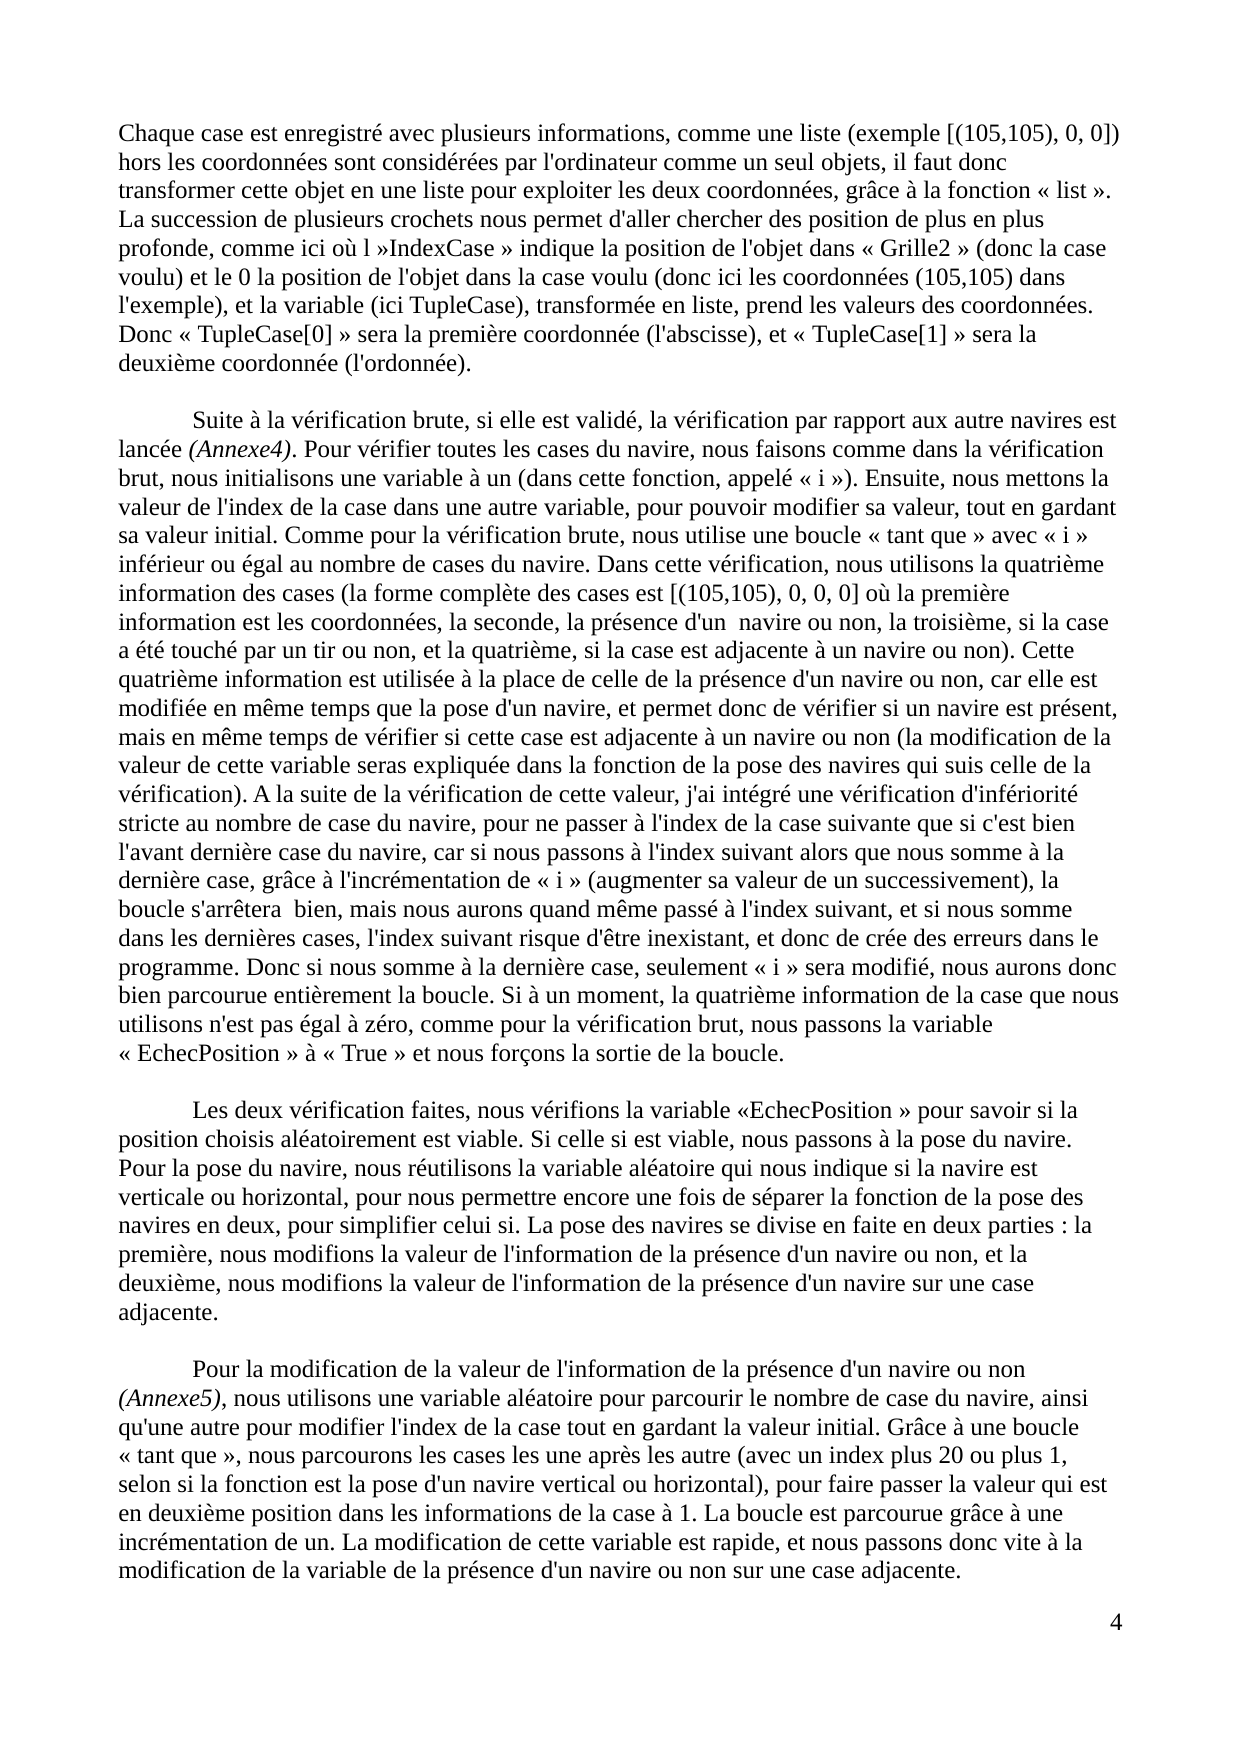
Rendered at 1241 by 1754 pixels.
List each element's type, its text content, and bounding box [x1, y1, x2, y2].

text Suite à la vérification brute, si elle est validé, la vérification par rapport aux autre navires est lancée (Annexe4). Pour vérifier toutes les cases du navire, nous faisons comme dans la vérification brut, nous initialisons une variable à un (dans cette fonction, appelé « i »). Ensuite, nous mettons la valeur de l'index de la case dans une autre variable, pour pouvoir modifier sa valeur, tout en gardant sa valeur initial. Comme pour la vérification brute, nous utilise une boucle « tant que » avec « i » inférieur ou égal au nombre de cases du navire. Dans cette vérification, nous utilisons la quatrième information des cases (la forme complète des cases est [(105,105), 0, 0, 0] où la première information est les coordonnées, la seconde, la présence d'un navire ou non, la troisième, si la case a été touché par un tir ou non, et la quatrième, si la case est adjacente à un navire ou non). Cette quatrième information est utilisée à la place de celle de la présence d'un navire ou non, car elle est modifiée en même temps que la pose d'un navire, et permet donc de vérifier si un navire est présent, mais en même temps de vérifier si cette case est adjacente à un navire ou non (la modification de la valeur de cette variable seras expliquée dans la fonction de la pose des navires qui suis celle de la vérification). A la suite de la vérification de cette valeur, j'ai intégré une vérification d'infériorité stricte au nombre de case du navire, pour ne passer à l'index de la case suivante que si c'est bien l'avant dernière case du navire, car si nous passons à l'index suivant alors que nous somme à la dernière case, grâce à l'incrémentation de « i » (augmenter sa valeur de un successivement), la boucle s'arrêtera bien, mais nous aurons quand même passé à l'index suivant, et si nous somme dans les dernières cases, l'index suivant risque d'être inexistant, et donc de crée des erreurs dans le programme. Donc si nous somme à la dernière case, seulement « i » sera modifié, nous aurons donc bien parcourue entièrement la boucle. Si à un moment, la quatrième information de la case que nous utilisons n'est pas égal à zéro, comme pour la vérification brut, nous passons la variable « EchecPosition » à « True » et nous forçons la sortie de la boucle. [118, 406, 1122, 1067]
text Les deux vérification faites, nous vérifions la variable «EchecPosition » pour savoir si la position choisis aléatoirement est viable. Si celle si est viable, nous passons à la pose du navire. Pour la pose du navire, nous réutilisons la variable aléatoire qui nous indique si la navire est verticale ou horizontal, pour nous permettre encore une fois de séparer la fonction de la pose des navires en deux, pour simplifier celui si. La pose des navires se divise en faite en deux parties : la première, nous modifions la valeur de l'information de la présence d'un navire ou non, et la deuxième, nous modifions la valeur de l'information de la présence d'un navire sur une case adjacente. [118, 1096, 1122, 1326]
text La succession de plusieurs crochets nous permet d'aller chercher des position de plus en plus profonde, comme ici où l »IndexCase » indique la position de l'objet dans « Grille2 » (donc la case voulu) et le 0 la position de l'objet dans la case voulu (donc ici les coordonnées (105,105) dans l'exemple), et la variable (ici TupleCase), transformée en liste, prend les valeurs des coordonnées. Donc « TupleCase[0] » sera la première coordonnée (l'abscisse), et « TupleCase[1] » sera la deuxième coordonnée (l'ordonnée). [118, 204, 1122, 377]
text Pour la modification de la valeur de l'information de la présence d'un navire ou non (Annexe5), nous utilisons une variable aléatoire pour parcourir le nombre de case du navire, ainsi qu'une autre pour modifier l'index de la case tout en gardant la valeur initial. Grâce à une boucle « tant que », nous parcourons les cases les une après les autre (avec un index plus 20 ou plus 1, selon si la fonction est la pose d'un navire vertical ou horizontal), pour faire passer la valeur qui est en deuxième position dans les informations de la case à 1. La boucle est parcourue grâce à une incrémentation de un. La modification de cette variable est rapide, et nous passons donc vite à la modification de la variable de la présence d'un navire ou non sur une case adjacente. [118, 1354, 1122, 1584]
text Chaque case est enregistré avec plusieurs informations, comme une liste (exemple [(105,105), 0, 0]) hors les coordonnées sont considérées par l'ordinateur comme un seul objets, il faut donc transformer cette objet en une liste pour exploiter les deux coordonnées, grâce à la fonction « list ». [118, 118, 1122, 204]
